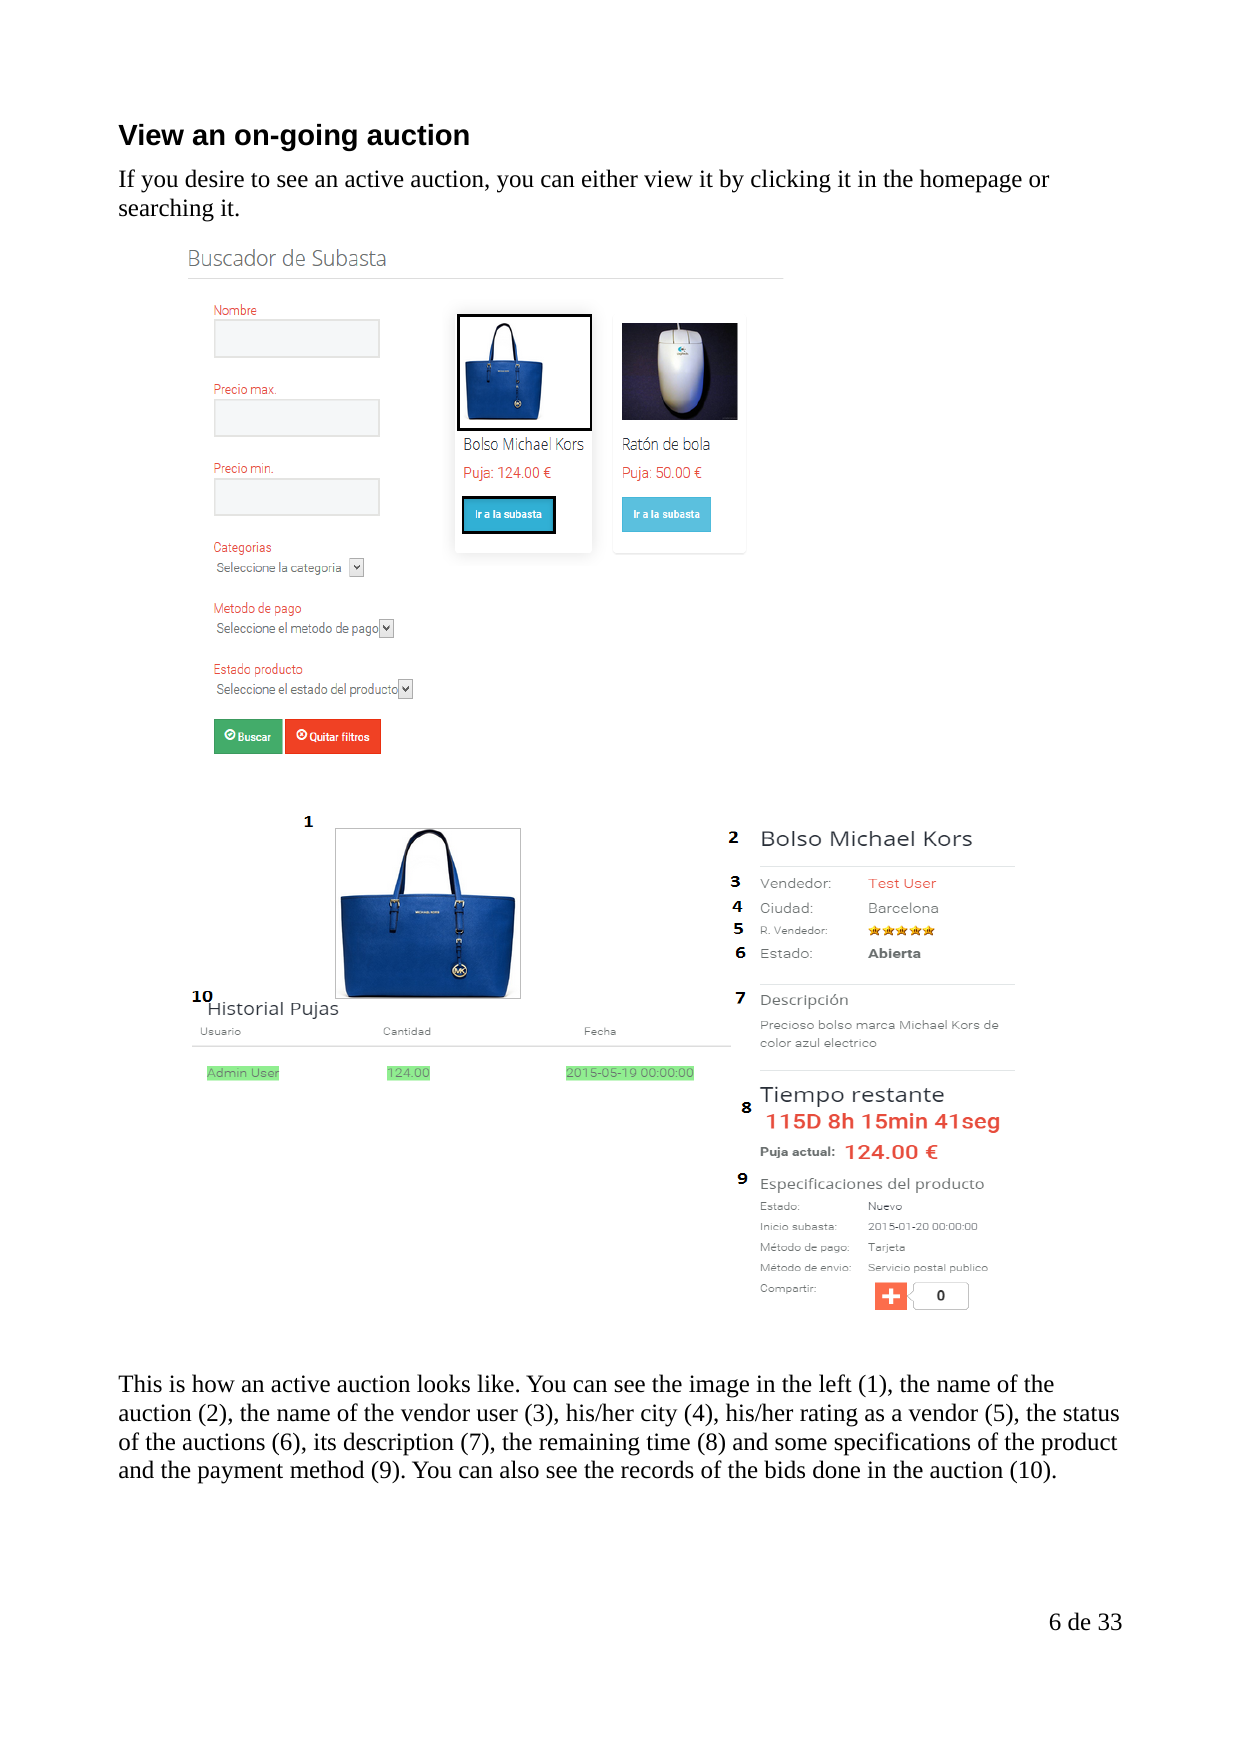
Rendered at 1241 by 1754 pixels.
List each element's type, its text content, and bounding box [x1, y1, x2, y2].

text If you desire to see an active auction, you can either view it by clicking it in the homepage or searching it. [118, 164, 1122, 222]
text This is how an active auction looks like. You can see the image in the left (1), the name of the auction (2), the name of the vendor user (3), his/her city (4), his/her rating as a vendor (5), the status of the auctions (6), its description (7), the remaining time (8) and some specifications of the product and the payment method (9). You can also see the records of the bids done in the auction (10). [118, 1369, 1122, 1484]
subtitle View an on-going auction [118, 118, 1122, 152]
